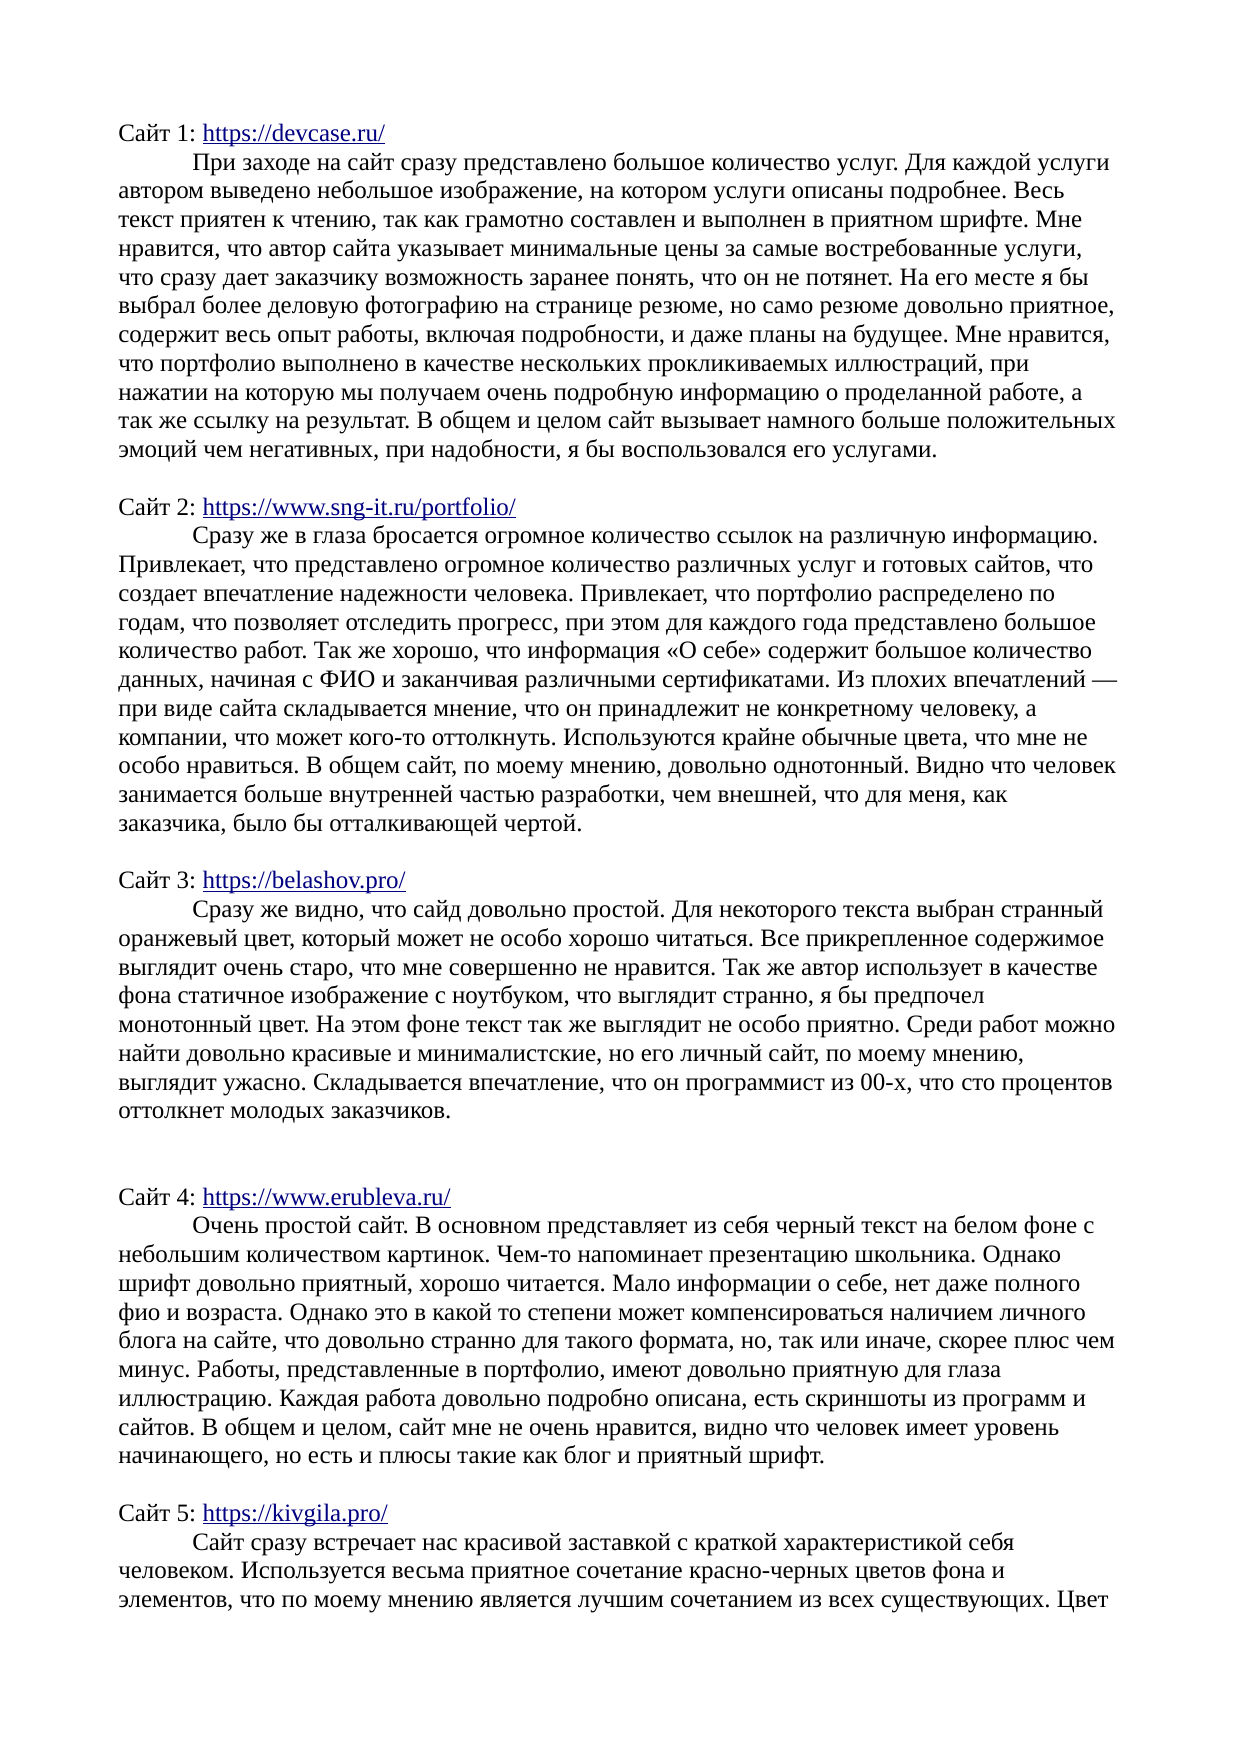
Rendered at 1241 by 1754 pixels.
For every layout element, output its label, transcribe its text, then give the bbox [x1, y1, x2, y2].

text Сайт 4: https://www.erubleva.ru/ [118, 1182, 1122, 1211]
text Сайт сразу встречает нас красивой заставкой с краткой характеристикой себя человеком. Используется весьма приятное сочетание красно-черных цветов фона и элементов, что по моему мнению является лучшим сочетанием из всех существующих. Цвет [118, 1527, 1122, 1613]
text Привлекает, что представлено огромное количество различных услуг и готовых сайтов, что создает впечатление надежности человека. Привлекает, что портфолио распределено по годам, что позволяет отследить прогресс, при этом для каждого года представлено большое количество работ. Так же хорошо, что информация «О себе» содержит большое количество данных, начиная с ФИО и заканчивая различными сертификатами. Из плохих впечатлений — при виде сайта складывается мнение, что он принадлежит не конкретному человеку, а компании, что может кого-то оттолкнуть. Используются крайне обычные цвета, что мне не особо нравиться. В общем сайт, по моему мнению, довольно однотонный. Видно что человек занимается больше внутренней частью разработки, чем внешней, что для меня, как заказчика, было бы отталкивающей чертой. [118, 549, 1122, 837]
text Сразу же в глаза бросается огромное количество ссылок на различную информацию. [118, 521, 1122, 549]
text Сайт 5: https://kivgila.pro/ [118, 1498, 1122, 1527]
text Сайт 3: https://belashov.pro/ [118, 866, 1122, 894]
text При заходе на сайт сразу представлено большое количество услуг. Для каждой услуги автором выведено небольшое изображение, на котором услуги описаны подробнее. Весь текст приятен к чтению, так как грамотно составлен и выполнен в приятном шрифте. Мне нравится, что автор сайта указывает минимальные цены за самые востребованные услуги, что сразу дает заказчику возможность заранее понять, что он не потянет. На его месте я бы выбрал более деловую фотографию на странице резюме, но само резюме довольно приятное, содержит весь опыт работы, включая подробности, и даже планы на будущее. Мне нравится, что портфолио выполнено в качестве нескольких прокликиваемых иллюстраций, при нажатии на которую мы получаем очень подробную информацию о проделанной работе, а так же ссылку на результат. В общем и целом сайт вызывает намного больше положительных эмоций чем негативных, при надобности, я бы воспользовался его услугами. [118, 147, 1122, 463]
text Сайт 1: https://devcase.ru/ [118, 118, 1122, 147]
text Сразу же видно, что сайд довольно простой. Для некоторого текста выбран странный оранжевый цвет, который может не особо хорошо читаться. Все прикрепленное содержимое выглядит очень старо, что мне совершенно не нравится. Так же автор использует в качестве фона статичное изображение с ноутбуком, что выглядит странно, я бы предпочел монотонный цвет. На этом фоне текст так же выглядит не особо приятно. Среди работ можно найти довольно красивые и минималистские, но его личный сайт, по моему мнению, выглядит ужасно. Складывается впечатление, что он программист из 00-х, что cто процентов оттолкнет молодых заказчиков. [118, 894, 1122, 1124]
text Очень простой сайт. В основном представляет из себя черный текст на белом фоне с небольшим количеством картинок. Чем-то напоминает презентацию школьника. Однако шрифт довольно приятный, хорошо читается. Мало информации о себе, нет даже полного фио и возраста. Однако это в какой то степени может компенсироваться наличием личного блога на сайте, что довольно странно для такого формата, но, так или иначе, скорее плюс чем минус. Работы, представленные в портфолио, имеют довольно приятную для глаза иллюстрацию. Каждая работа довольно подробно описана, есть скриншоты из программ и сайтов. В общем и целом, сайт мне не очень нравится, видно что человек имеет уровень начинающего, но есть и плюсы такие как блог и приятный шрифт. [118, 1211, 1122, 1469]
text Сайт 2: https://www.sng-it.ru/portfolio/ [118, 492, 1122, 521]
